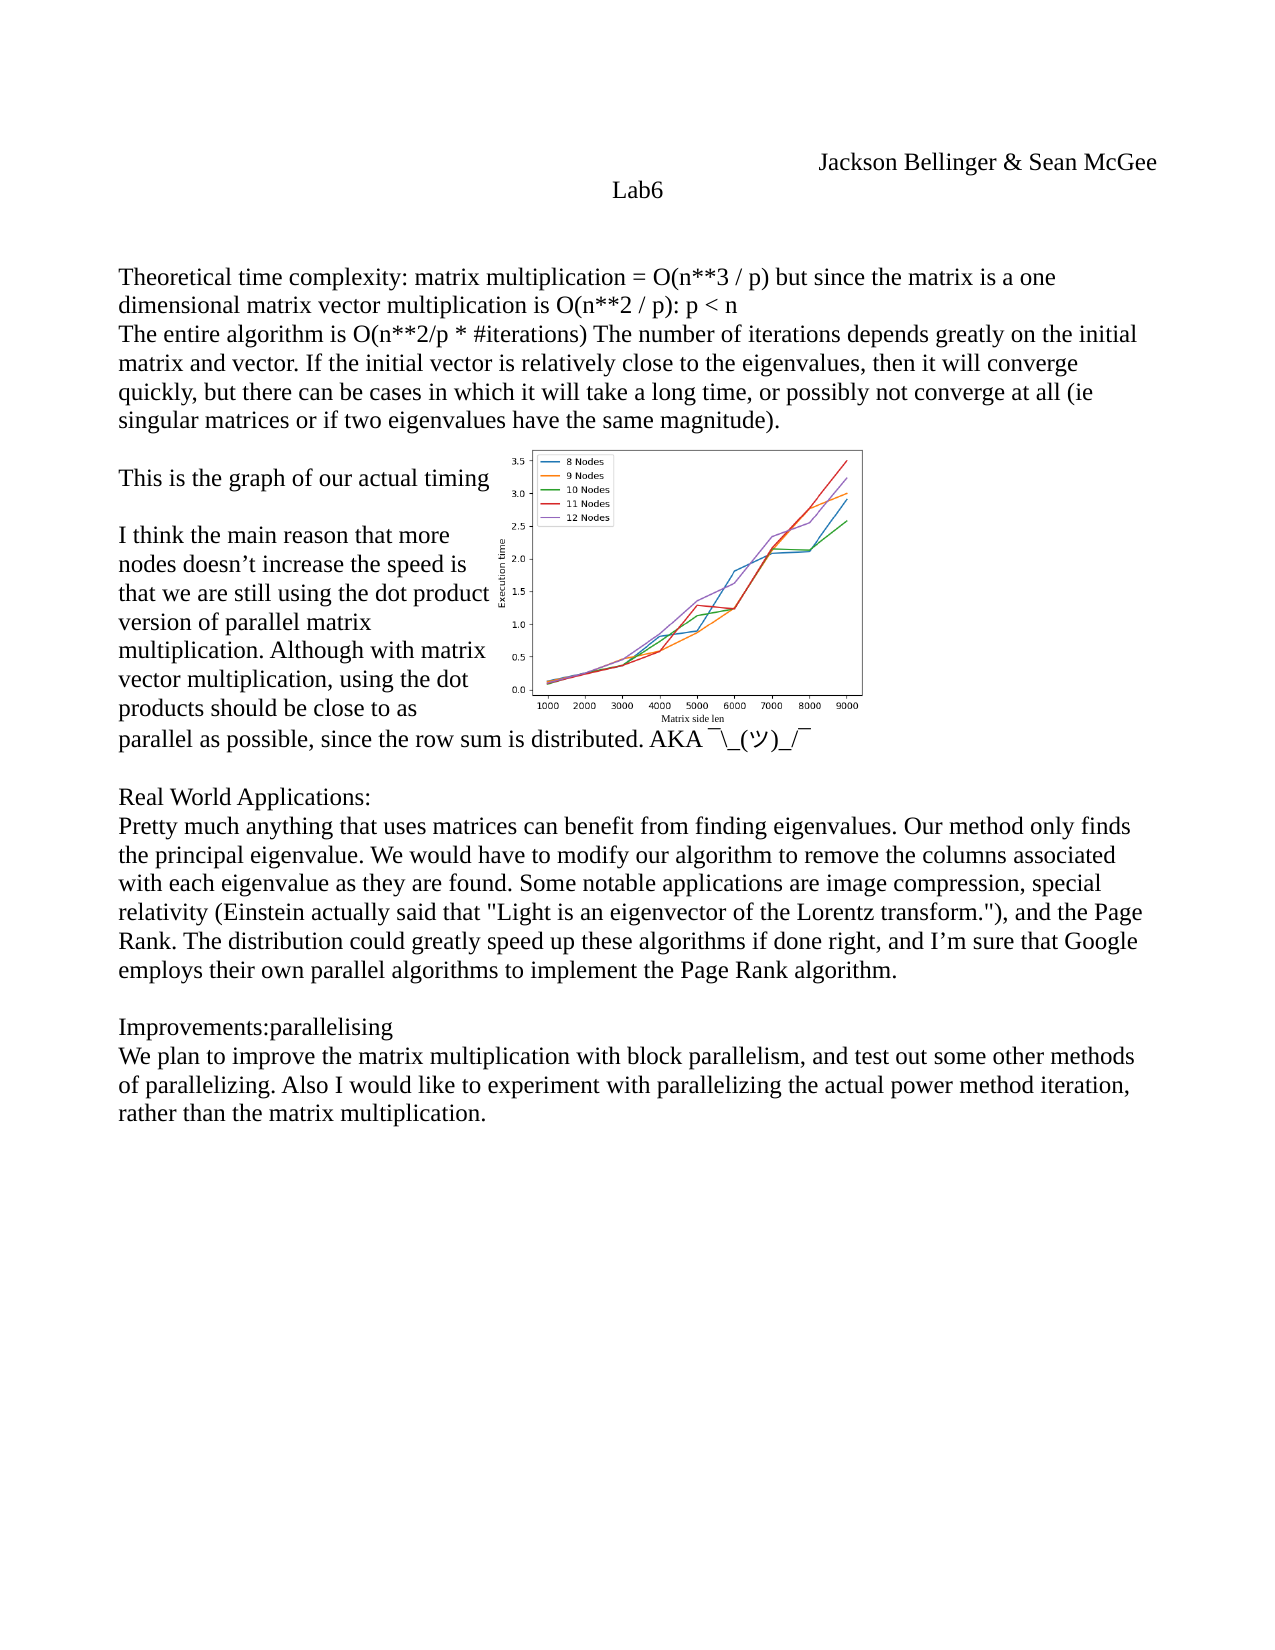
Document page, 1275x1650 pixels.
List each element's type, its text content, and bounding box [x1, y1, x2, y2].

text We plan to improve the matrix multiplication with block parallelism, and test out some other methods of parallelizing. Also I would like to experiment with parallelizing the actual power method iteration, rather than the matrix multiplication. [118, 1041, 1157, 1127]
text Improvements:parallelising [118, 1012, 1157, 1041]
text Pretty much anything that uses matrices can benefit from finding eigenvalues. Our method only finds the principal eigenvalue. We would have to modify our algorithm to remove the columns associated with each eigenvalue as they are found. Some notable applications are image compression, special relativity (Einstein actually said that "Light is an eigenvector of the Lorentz transform."), and the Page Rank. The distribution could greatly speed up these algorithms if done right, and I’m sure that Google employs their own parallel algorithms to implement the Page Rank algorithm. [118, 811, 1157, 983]
text I think the main reason that more nodes doesn’t increase the speed is that we are still using the dot product version of parallel matrix multiplication. Although with matrix vector multiplication, using the dot products should be close to as parallel as possible, since the row sum is distributed. AKA ¯\_(ツ)_/¯ [118, 521, 1157, 753]
picture [493, 440, 875, 714]
text The entire algorithm is O(n**2/p * #iterations) The number of iterations depends greatly on the initial matrix and vector. If the initial vector is relatively close to the eigenvalues, then it will converge quickly, but there can be cases in which it will take a long time, or possibly not converge at all (ie singular matrices or if two eigenvalues have the same magnitude). [118, 319, 1157, 434]
text Jackson Bellinger & Sean McGee [118, 147, 1157, 176]
text Theoretical time complexity: matrix multiplication = O(n**3 / p) but since the matrix is a one dimensional matrix vector multiplication is O(n**2 / p): p < n [118, 262, 1157, 319]
text [875, 463, 1157, 492]
text This is the graph of our actual timing [118, 463, 493, 492]
text Lab6 [118, 176, 1157, 204]
text Real World Applications: [118, 782, 1157, 811]
